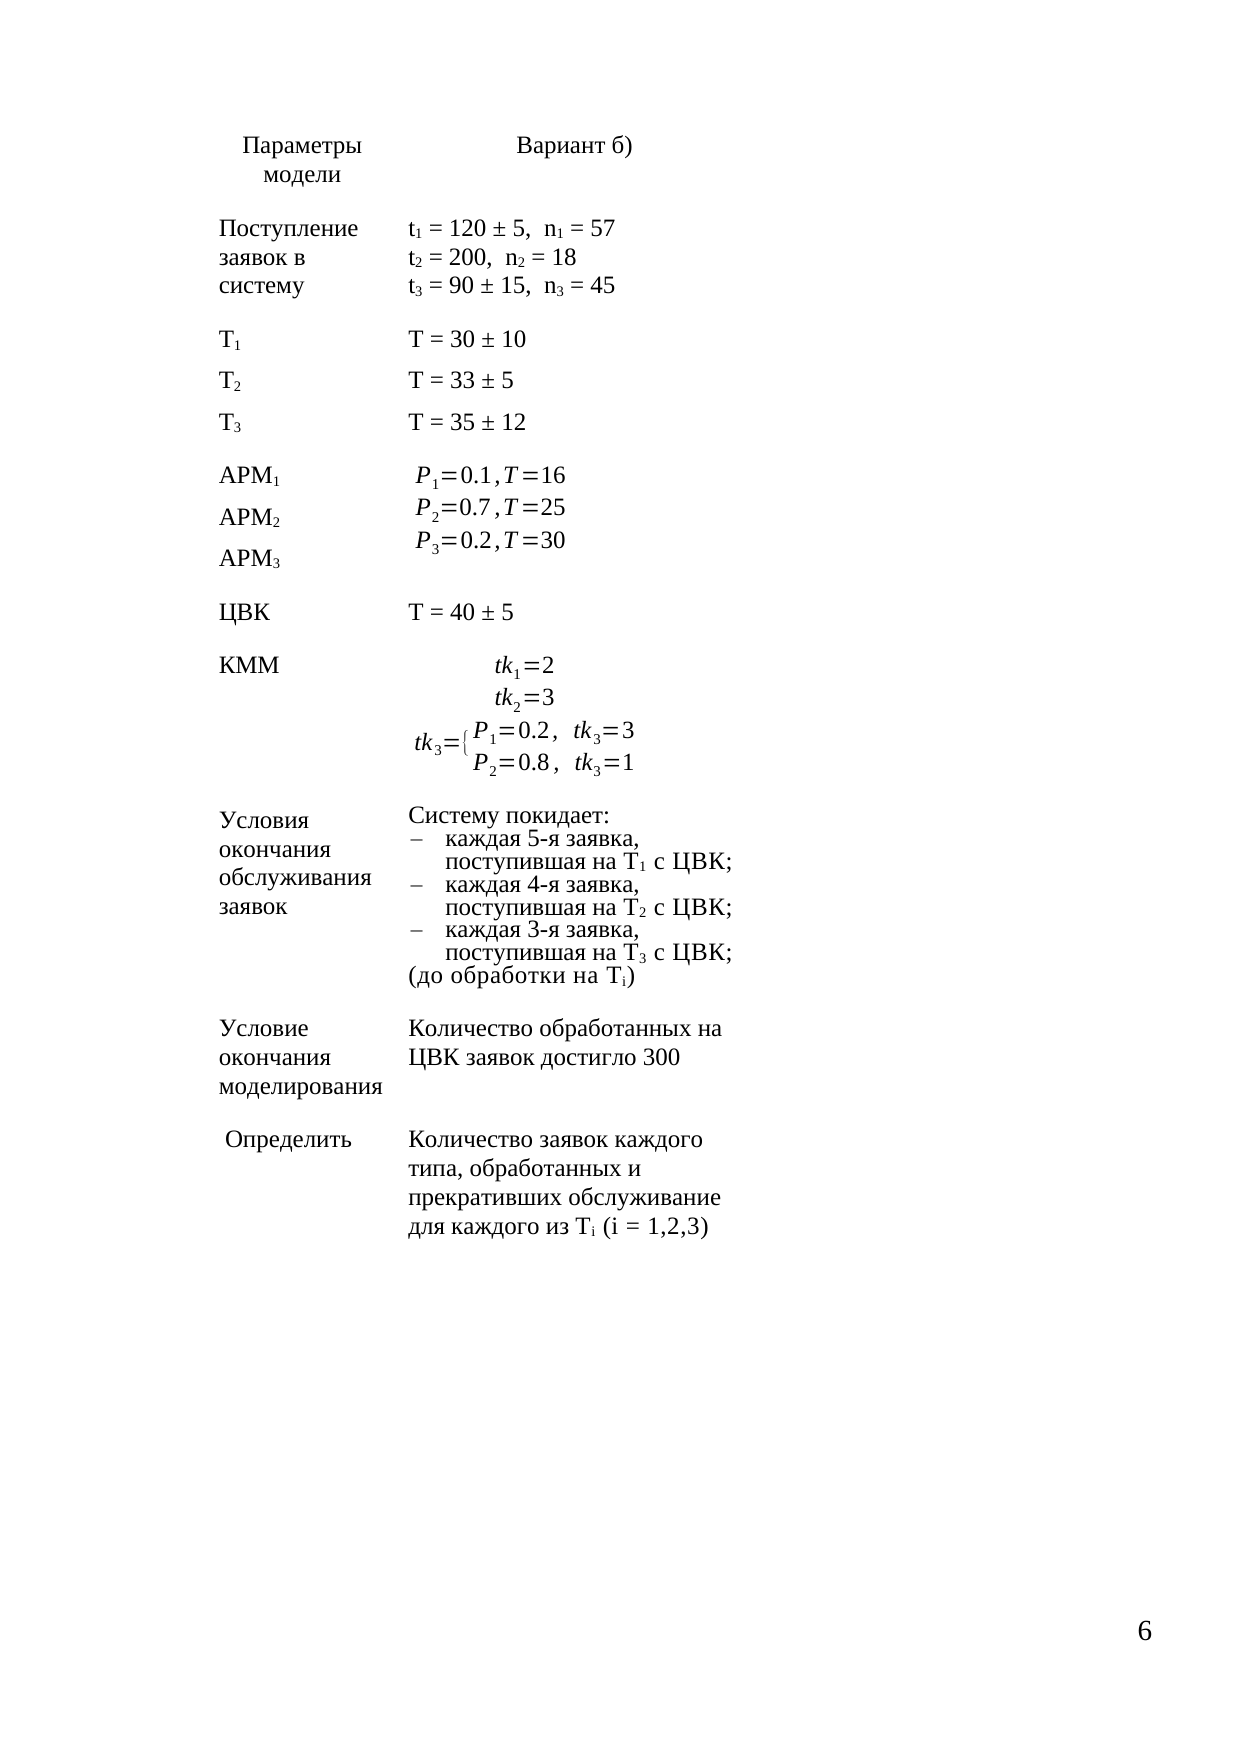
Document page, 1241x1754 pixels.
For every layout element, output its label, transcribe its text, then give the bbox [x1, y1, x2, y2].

table_cell T = 40 ± 5 [397, 584, 752, 638]
table_cell Количество заявок каждого типа, обработанных и прекративших обслуживание для каждого из Ti (i = 1,2,3) [397, 1112, 752, 1252]
table_cell Систему покидает: каждая 5-я заявка, поступившая на T1 с ЦВК; каждая 4-я заявка, поступившая на T2 с ЦВК; каждая 3-я заявка, поступившая на T3 с ЦВК; (до обработки на Ti) [397, 793, 752, 1001]
table_cell КММ [207, 638, 397, 792]
table_header Вариант б) [397, 118, 752, 201]
table_cell Условие окончания моделирования [207, 1001, 397, 1112]
table_header Параметры модели [207, 118, 397, 201]
table_cell Определить [207, 1112, 397, 1252]
table_cell Количество обработанных на ЦВК заявок достигло 300 [397, 1001, 752, 1112]
table_cell t1 = 120 ± 5, n1 = 57 t2 = 200, n2 = 18 t3 = 90 ± 15, n3 = 45 [397, 201, 752, 312]
table_cell T1 T2 T3 [207, 312, 397, 448]
table_cell [397, 448, 752, 584]
table_cell T = 30 ± 10 T = 33 ± 5 T = 35 ± 12 [397, 312, 752, 448]
table_cell Условия окончания обслуживания заявок [207, 793, 397, 1001]
table_cell Поступление заявок в систему [207, 201, 397, 312]
table_cell АРМ1 APM2 APM3 [207, 448, 397, 584]
table_cell [397, 638, 752, 792]
table_cell ЦВК [207, 584, 397, 638]
